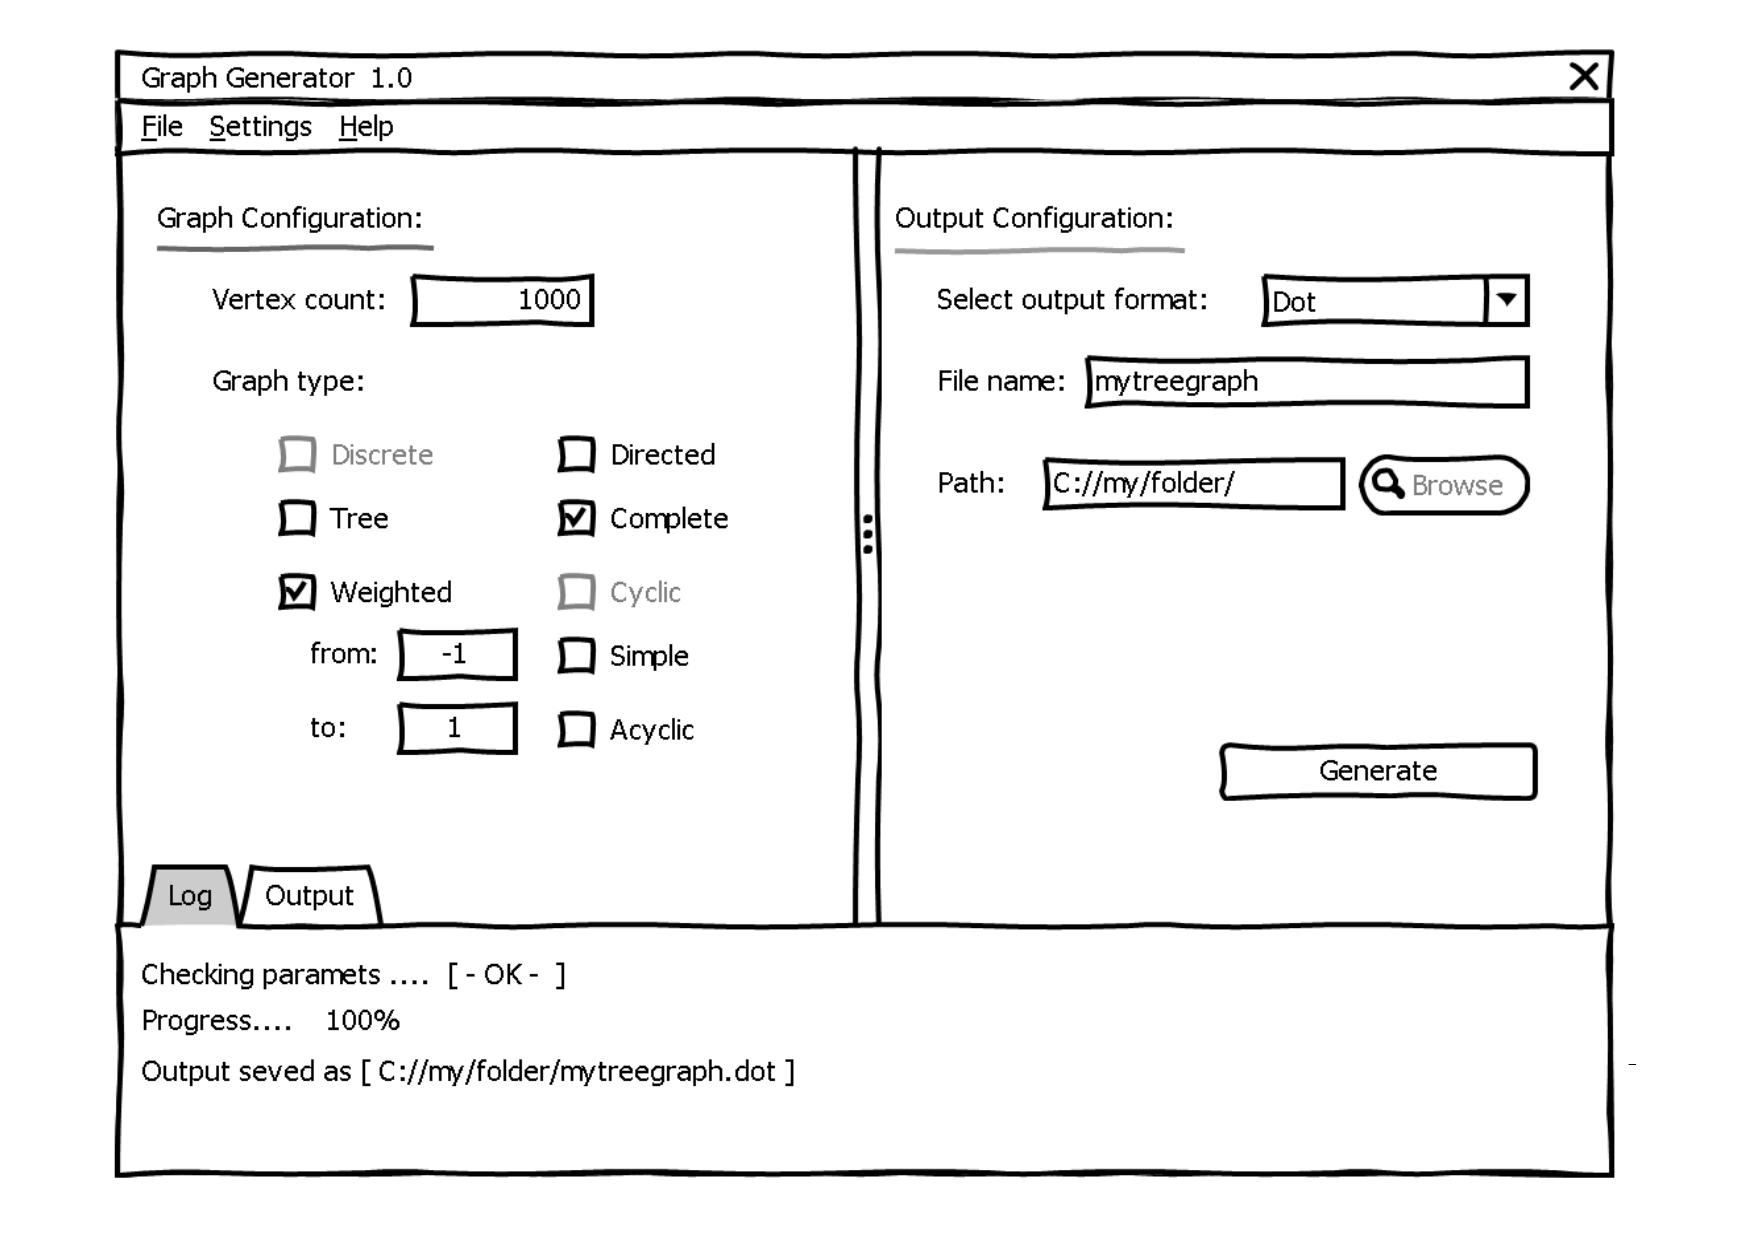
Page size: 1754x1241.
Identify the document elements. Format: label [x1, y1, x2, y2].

picture [111, 47, 1629, 1183]
